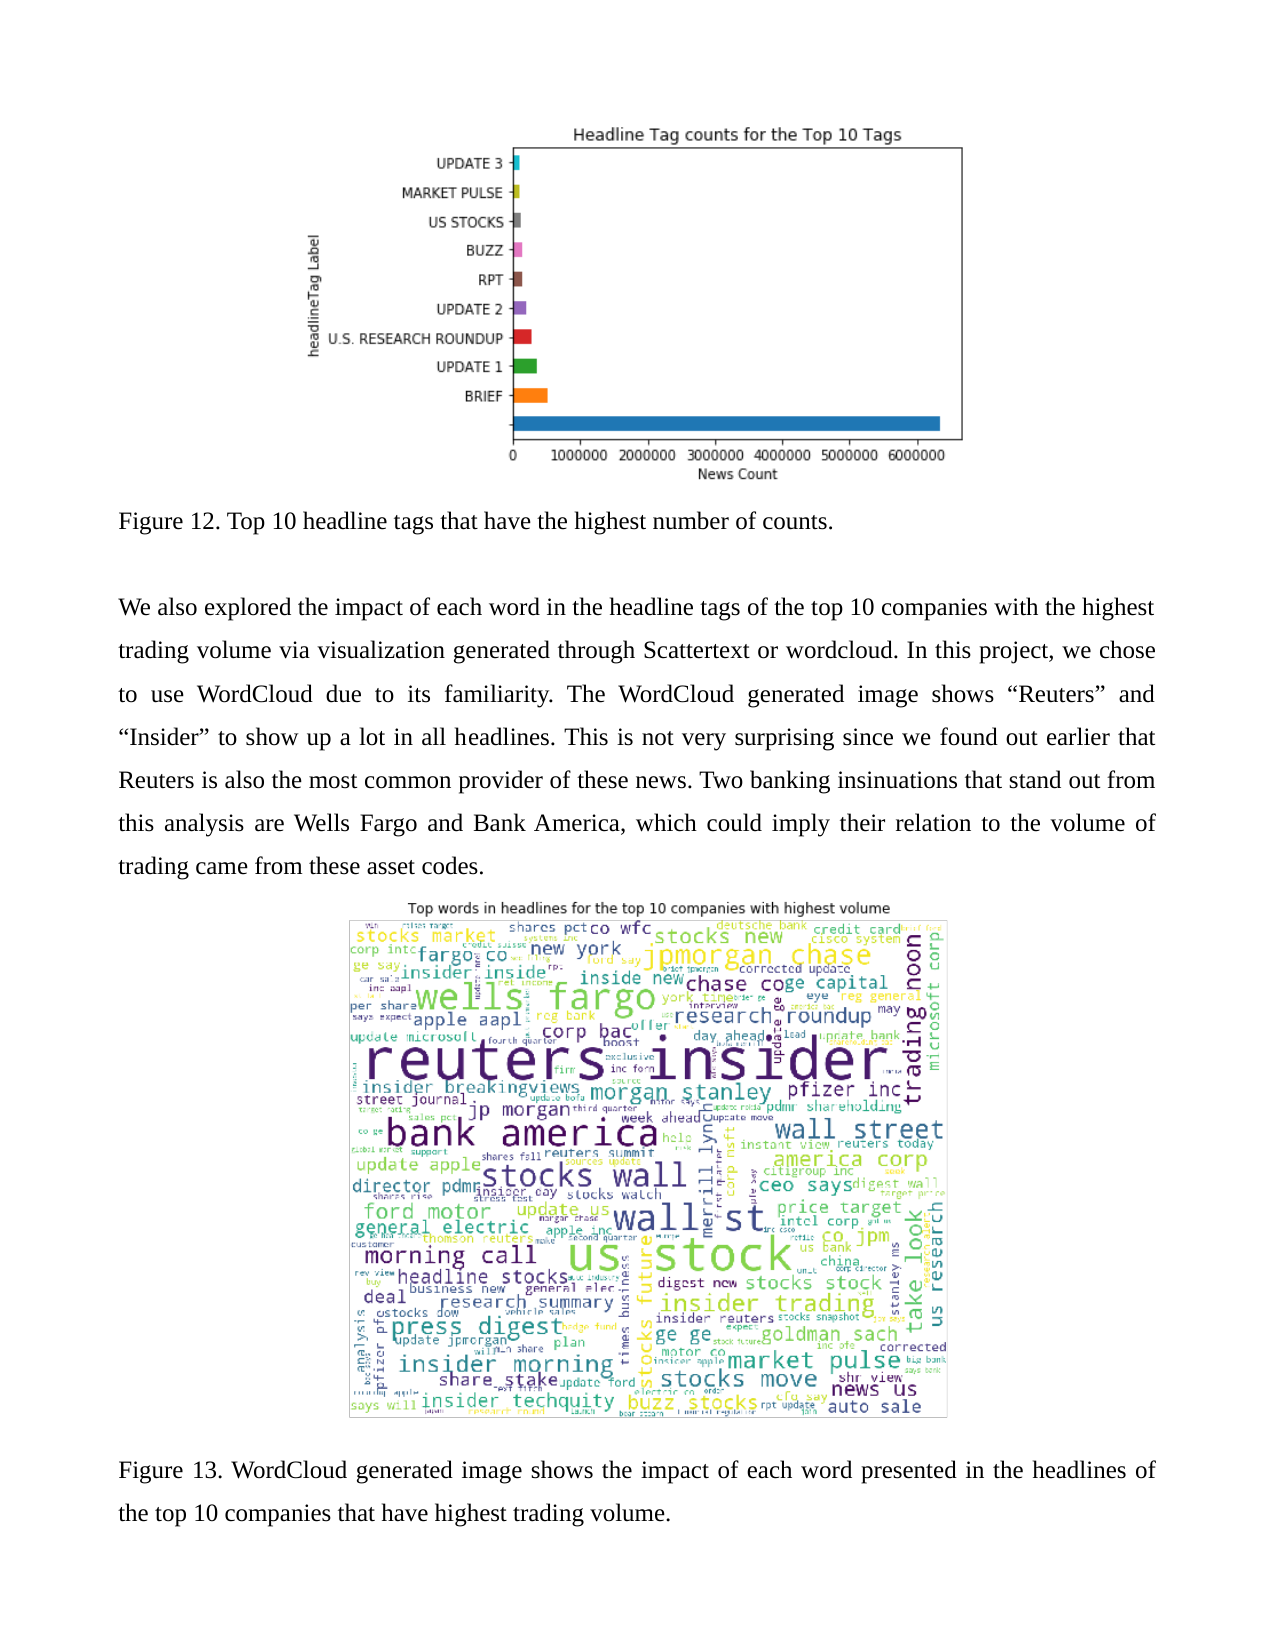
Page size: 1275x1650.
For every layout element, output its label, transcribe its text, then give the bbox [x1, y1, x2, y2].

text Figure 12. Top 10 headline tags that have the highest number of counts. [118, 506, 1157, 535]
text We also explored the impact of each word in the headline tags of the top 10 companies with the highest trading volume via visualization generated through Scattertext or wordcloud. In this project, we chose to use WordCloud due to its familiarity. The WordCloud generated image shows “Reuters” and “Insider” to show up a lot in all headlines. This is not very surprising since we found out earlier that Reuters is also the most common provider of these news. Two banking insinuations that stand out from this analysis are Wells Fargo and Bank America, which could imply their relation to the volume of trading came from these asset codes. [118, 592, 1157, 880]
picture [300, 118, 975, 490]
picture [305, 894, 970, 1445]
text Figure 13. WordCloud generated image shows the impact of each word presented in the headlines of the top 10 companies that have highest trading volume. [118, 1455, 1157, 1527]
